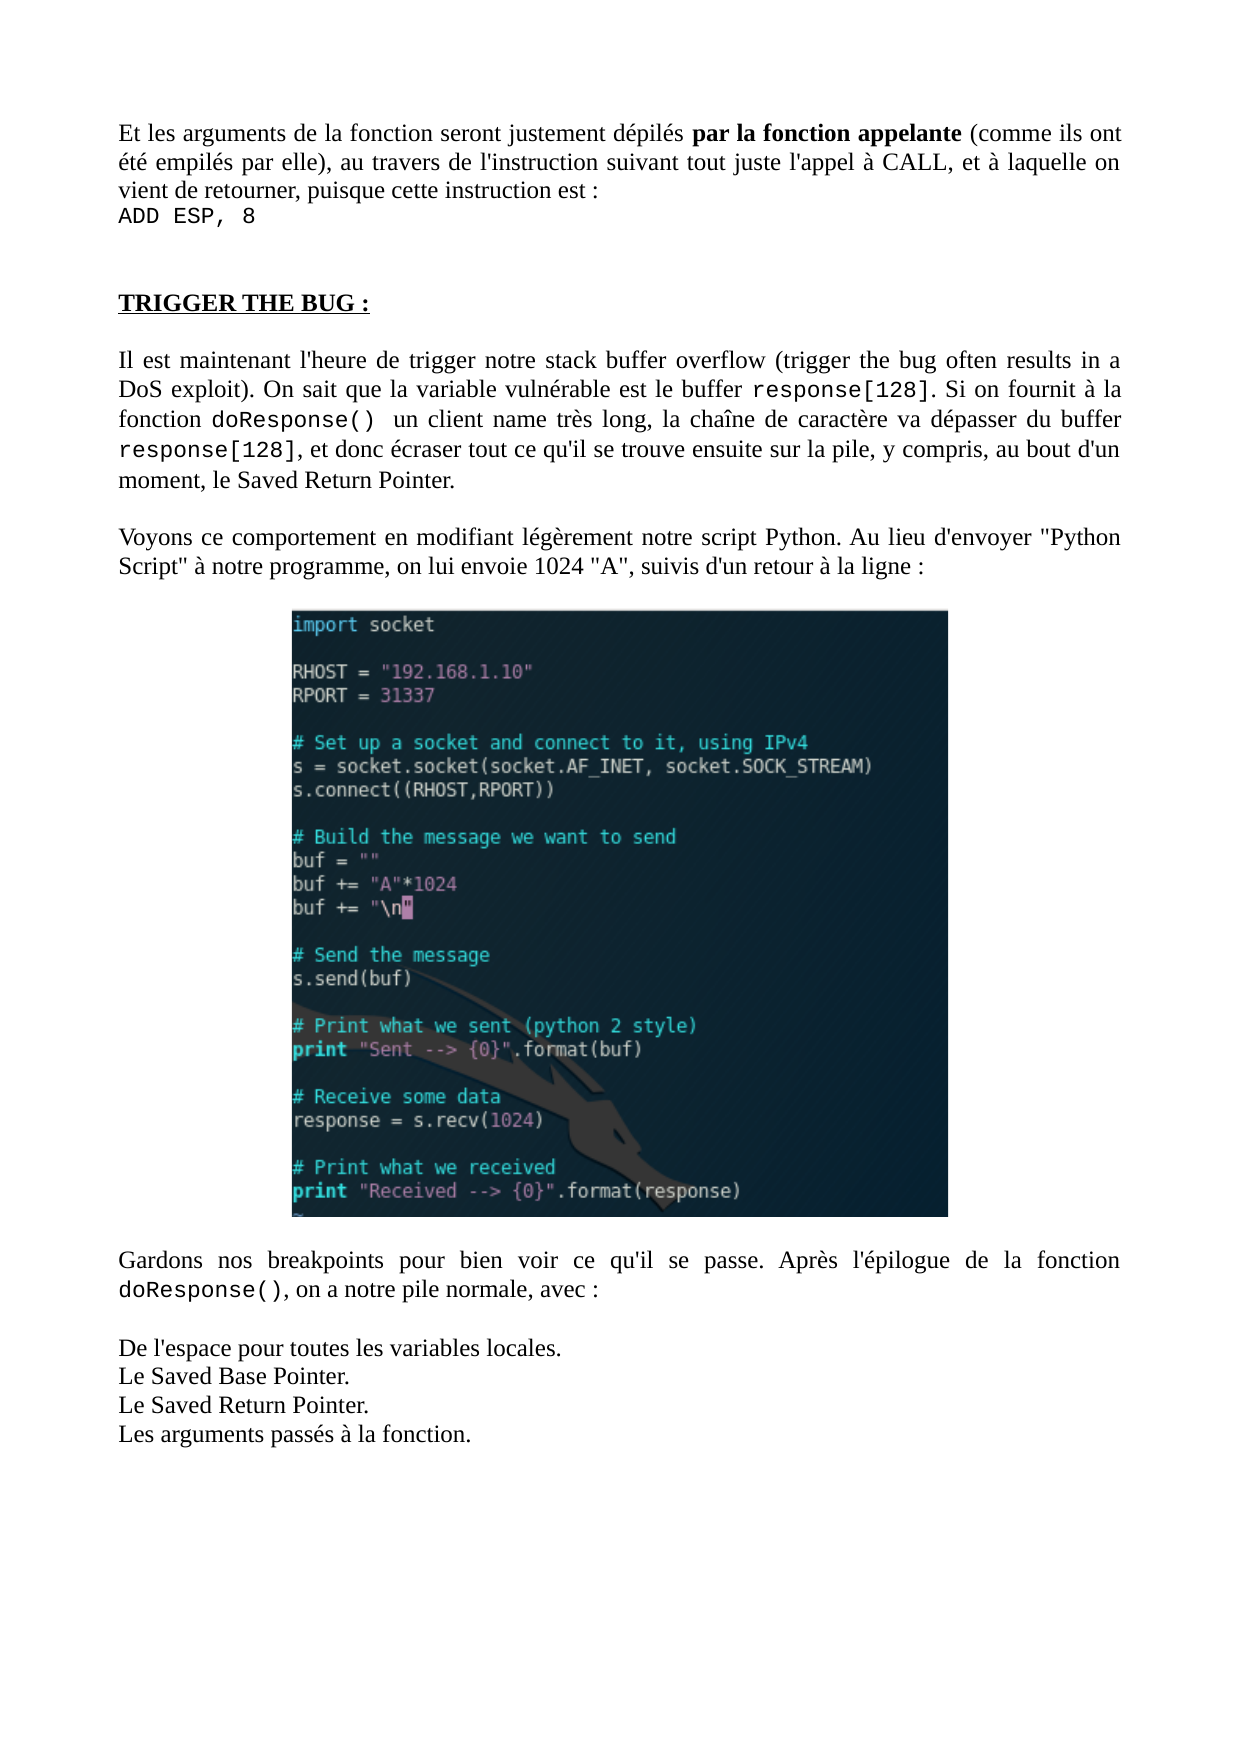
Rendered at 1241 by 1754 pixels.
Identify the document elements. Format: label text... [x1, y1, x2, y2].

text ADD ESP, 8 [118, 204, 1122, 230]
text Le Saved Base Pointer. [118, 1361, 1122, 1390]
text TRIGGER THE BUG : [118, 288, 1122, 317]
text Voyons ce comportement en modifiant légèrement notre script Python. Au lieu d'envoyer "Python Script" à notre programme, on lui envoie 1024 "A", suivis d'un retour à la ligne : [118, 522, 1122, 580]
text Et les arguments de la fonction seront justement dépilés par la fonction appelante (comme ils ont été empilés par elle), au travers de l'instruction suivant tout juste l'appel à CALL, et à laquelle on vient de retourner, puisque cette instruction est : [118, 118, 1122, 204]
text De l'espace pour toutes les variables locales. [118, 1333, 1122, 1361]
text Gardons nos breakpoints pour bien voir ce qu'il se passe. Après l'épilogue de la fonction doResponse(), on a notre pile normale, avec : [118, 1245, 1122, 1304]
text Il est maintenant l'heure de trigger notre stack buffer overflow (trigger the bug often results in a DoS exploit). On sait que la variable vulnérable est le buffer response[128]. Si on fournit à la fonction doResponse() un client name très long, la chaîne de caractère va dépasser du buffer response[128], et donc écraser tout ce qu'il se trouve ensuite sur la pile, y compris, au bout d'un moment, le Saved Return Pointer. [118, 345, 1122, 493]
text Les arguments passés à la fonction. [118, 1419, 1122, 1448]
text Le Saved Return Pointer. [118, 1390, 1122, 1419]
